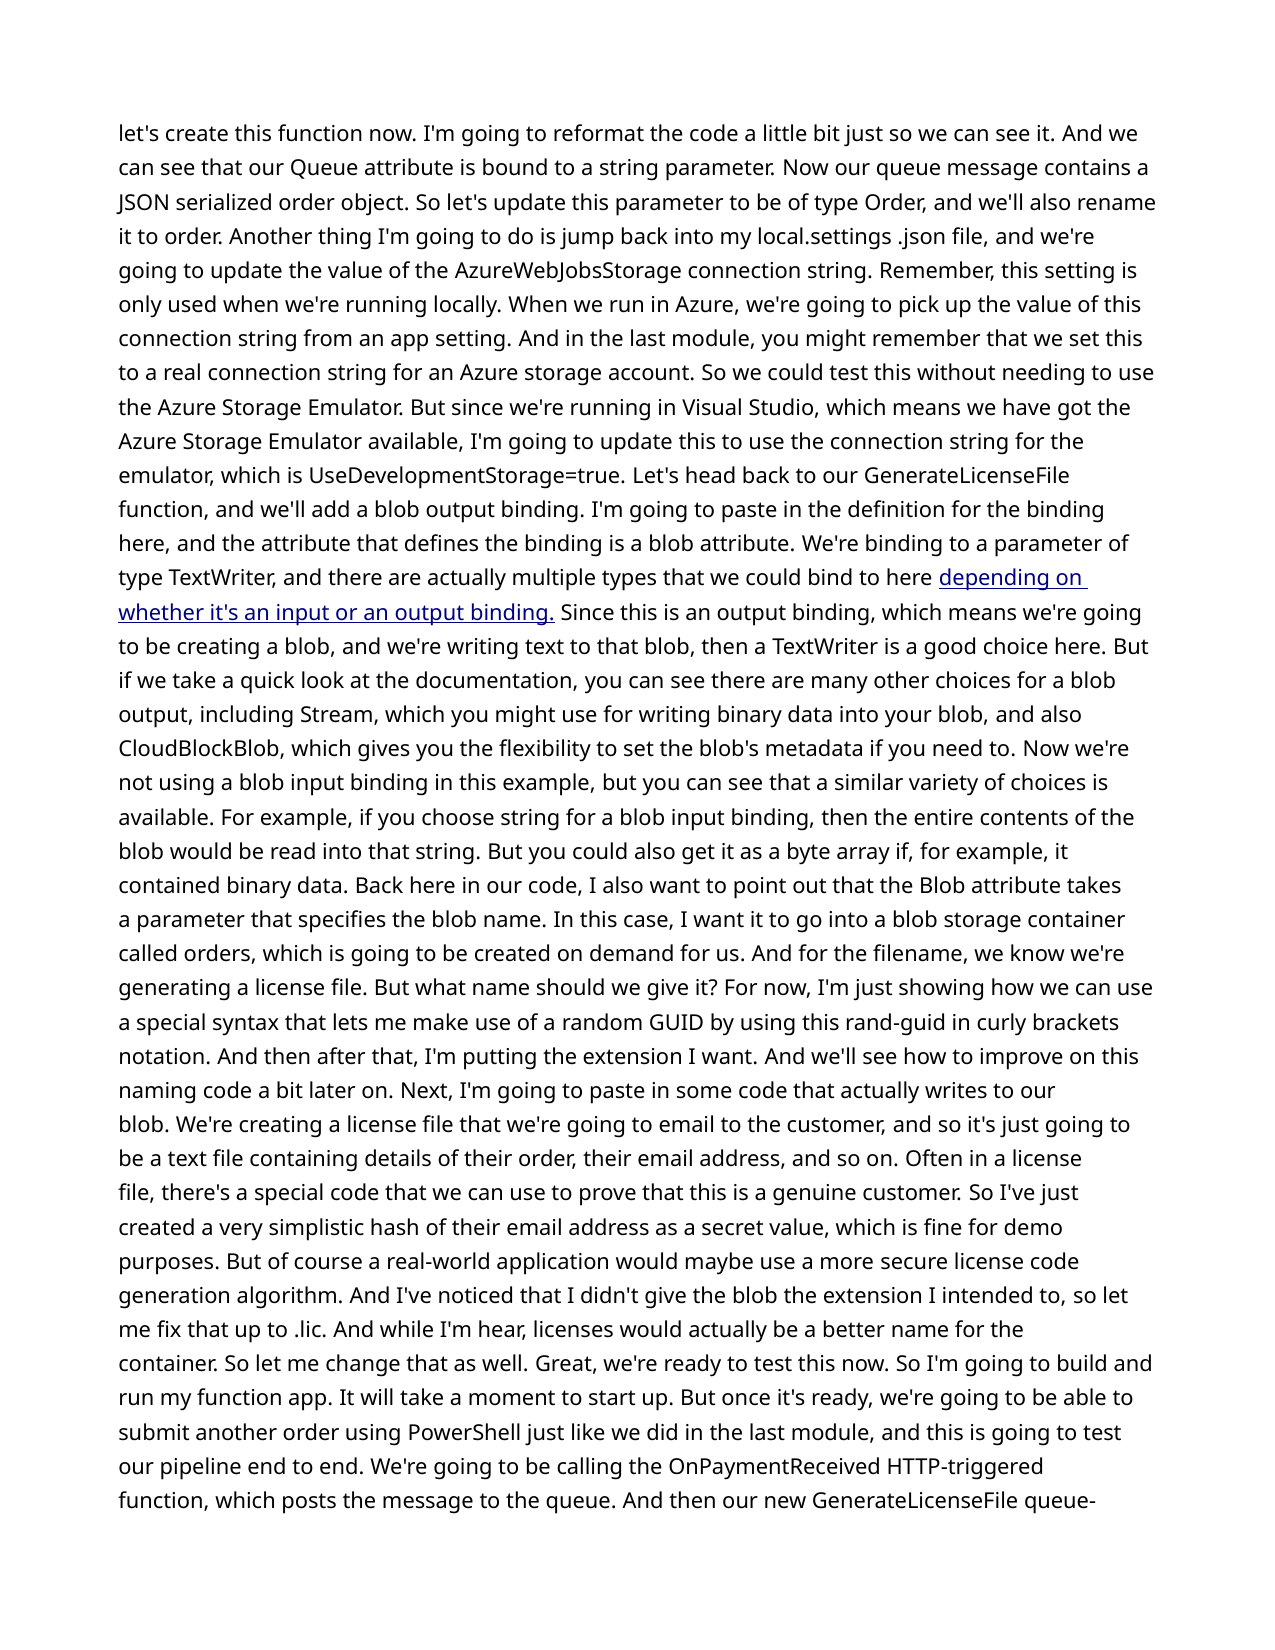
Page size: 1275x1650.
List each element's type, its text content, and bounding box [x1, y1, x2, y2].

text let's create this function now. I'm going to reformat the code a little bit just so we can see it. And we can see that our Queue attribute is bound to a string parameter. Now our queue message contains a JSON serialized order object. So let's update this parameter to be of type Order, and we'll also rename it to order. Another thing I'm going to do is jump back into my local.settings .json file, and we're going to update the value of the AzureWebJobsStorage connection string. Remember, this setting is only used when we're running locally. When we run in Azure, we're going to pick up the value of this connection string from an app setting. And in the last module, you might remember that we set this to a real connection string for an Azure storage account. So we could test this without needing to use the Azure Storage Emulator. But since we're running in Visual Studio, which means we have got the Azure Storage Emulator available, I'm going to update this to use the connection string for the emulator, which is UseDevelopmentStorage=true. Let's head back to our GenerateLicenseFile function, and we'll add a blob output binding. I'm going to paste in the definition for the binding here, and the attribute that defines the binding is a blob attribute. We're binding to a parameter of type TextWriter, and there are actually multiple types that we could bind to here depending on whether it's an input or an output binding. Since this is an output binding, which means we're going to be creating a blob, and we're writing text to that blob, then a TextWriter is a good choice here. But if we take a quick look at the documentation, you can see there are many other choices for a blob output, including Stream, which you might use for writing binary data into your blob, and also CloudBlockBlob, which gives you the flexibility to set the blob's metadata if you need to. Now we're not using a blob input binding in this example, but you can see that a similar variety of choices is available. For example, if you choose string for a blob input binding, then the entire contents of the blob would be read into that string. But you could also get it as a byte array if, for example, it contained binary data. Back here in our code, I also want to point out that the Blob attribute takes a parameter that specifies the blob name. In this case, I want it to go into a blob storage container called orders, which is going to be created on demand for us. And for the filename, we know we're generating a license file. But what name should we give it? For now, I'm just showing how we can use a special syntax that lets me make use of a random GUID by using this rand-guid in curly brackets notation. And then after that, I'm putting the extension I want. And we'll see how to improve on this naming code a bit later on. Next, I'm going to paste in some code that actually writes to our blob. We're creating a license file that we're going to email to the customer, and so it's just going to be a text file containing details of their order, their email address, and so on. Often in a license file, there's a special code that we can use to prove that this is a genuine customer. So I've just created a very simplistic hash of their email address as a secret value, which is fine for demo purposes. But of course a real-world application would maybe use a more secure license code generation algorithm. And I've noticed that I didn't give the blob the extension I intended to, so let me fix that up to .lic. And while I'm hear, licenses would actually be a better name for the container. So let me change that as well. Great, we're ready to test this now. So I'm going to build and run my function app. It will take a moment to start up. But once it's ready, we're going to be able to submit another order using PowerShell just like we did in the last module, and this is going to test our pipeline end to end. We're going to be calling the OnPaymentReceived HTTP-triggered function, which posts the message to the queue. And then our new GenerateLicenseFile queue- [118, 118, 1157, 1514]
